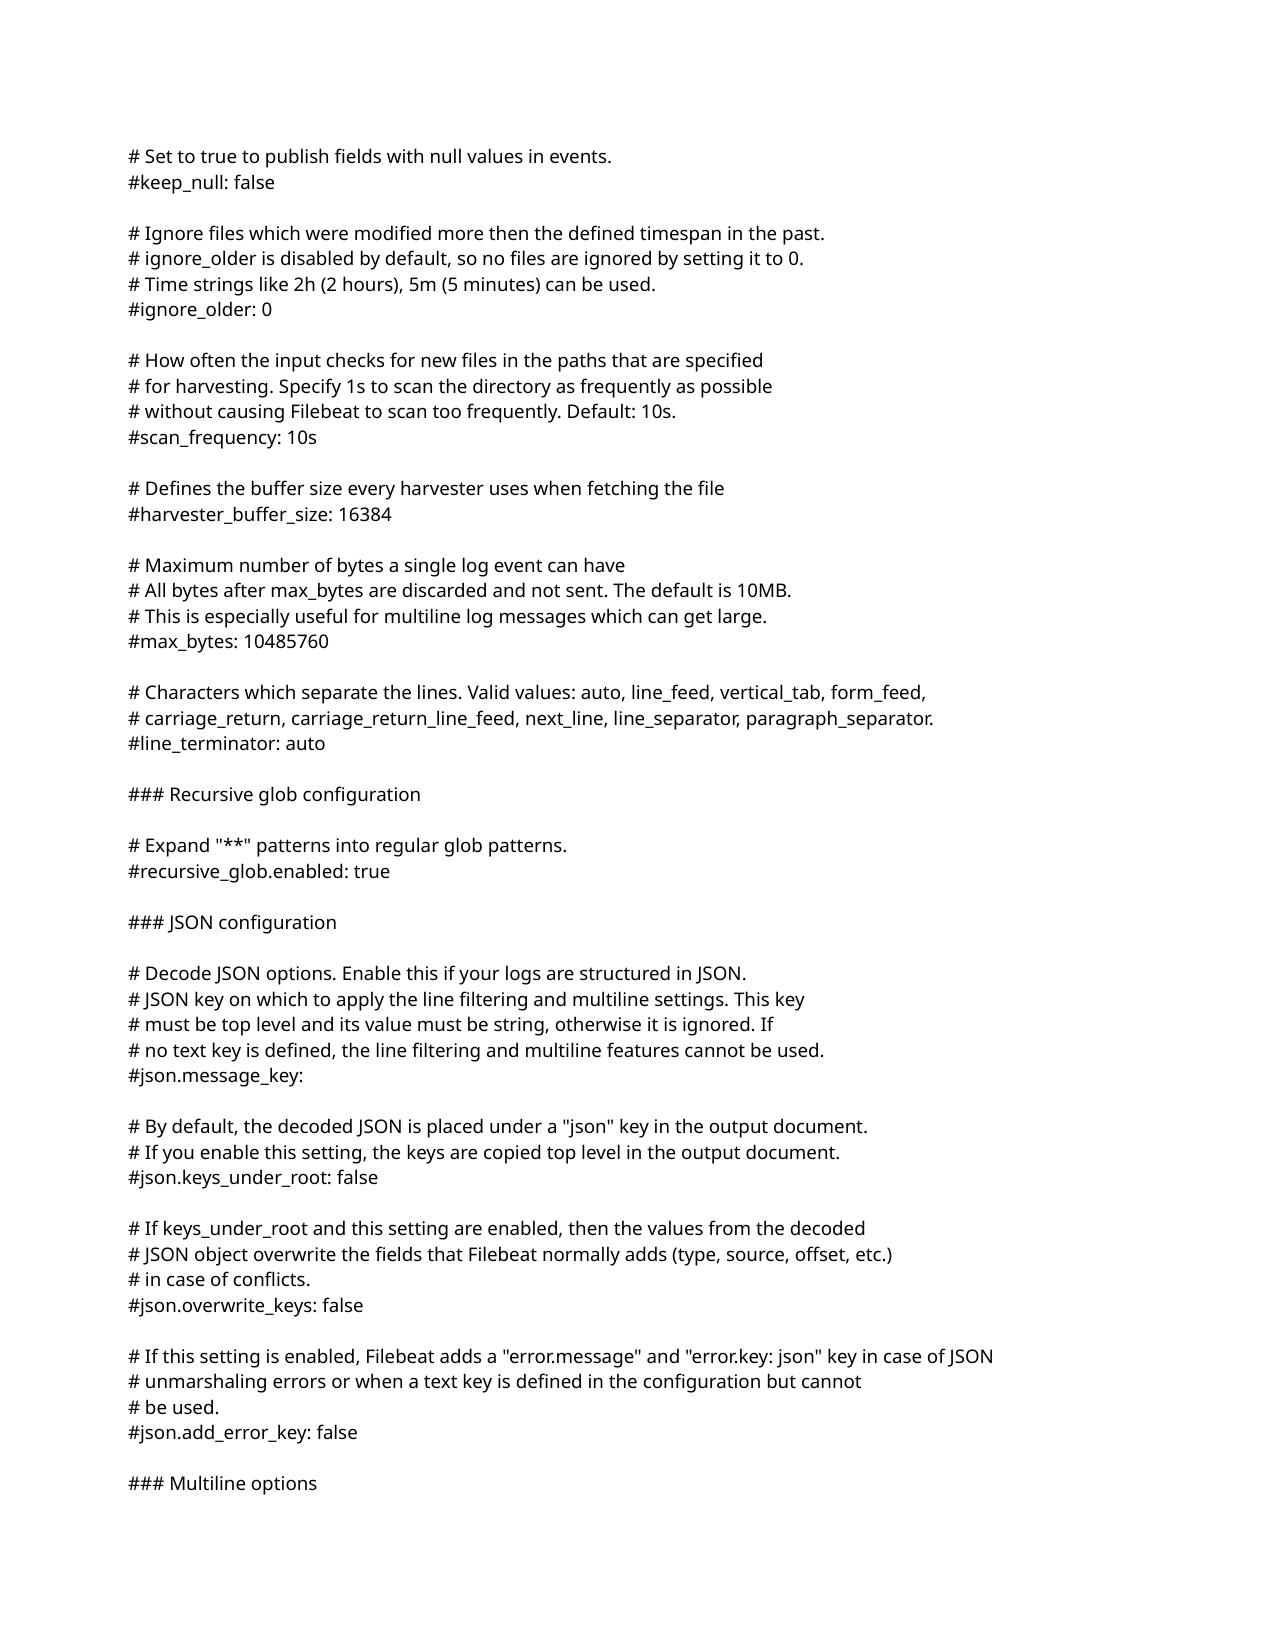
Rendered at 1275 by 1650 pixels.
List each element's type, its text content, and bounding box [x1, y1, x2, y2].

text #recursive_glob.enabled: true [118, 858, 1157, 884]
text # All bytes after max_bytes are discarded and not sent. The default is 10MB. [118, 577, 1157, 603]
text # JSON key on which to apply the line filtering and multiline settings. This key [118, 986, 1157, 1011]
text # be used. [118, 1394, 1157, 1420]
text # Ignore files which were modified more then the defined timespan in the past. [118, 220, 1157, 246]
text # in case of conflicts. [118, 1267, 1157, 1292]
text # without causing Filebeat to scan too frequently. Default: 10s. [118, 399, 1157, 424]
text # no text key is defined, the line filtering and multiline features cannot be used. [118, 1037, 1157, 1062]
text # ignore_older is disabled by default, so no files are ignored by setting it to 0. [118, 246, 1157, 271]
text # How often the input checks for new files in the paths that are specified [118, 348, 1157, 373]
text # If you enable this setting, the keys are copied top level in the output document. [118, 1139, 1157, 1164]
text # Decode JSON options. Enable this if your logs are structured in JSON. [118, 960, 1157, 986]
text # JSON object overwrite the fields that Filebeat normally adds (type, source, offset, etc.) [118, 1241, 1157, 1267]
text ### JSON configuration [118, 909, 1157, 935]
text # must be top level and its value must be string, otherwise it is ignored. If [118, 1011, 1157, 1037]
text #scan_frequency: 10s [118, 424, 1157, 450]
text # carriage_return, carriage_return_line_feed, next_line, line_separator, paragraph_separator. [118, 705, 1157, 731]
text # Maximum number of bytes a single log event can have [118, 552, 1157, 577]
text # This is especially useful for multiline log messages which can get large. [118, 603, 1157, 628]
text # If keys_under_root and this setting are enabled, then the values from the decoded [118, 1216, 1157, 1241]
text # If this setting is enabled, Filebeat adds a "error.message" and "error.key: json" key in case of JSON [118, 1343, 1157, 1369]
text ### Recursive glob configuration [118, 782, 1157, 807]
text #max_bytes: 10485760 [118, 628, 1157, 654]
text #json.keys_under_root: false [118, 1164, 1157, 1190]
text #json.add_error_key: false [118, 1420, 1157, 1445]
text #ignore_older: 0 [118, 297, 1157, 322]
text # unmarshaling errors or when a text key is defined in the configuration but cannot [118, 1369, 1157, 1394]
text #harvester_buffer_size: 16384 [118, 501, 1157, 526]
text ### Multiline options [118, 1471, 1157, 1496]
text # Expand "**" patterns into regular glob patterns. [118, 833, 1157, 858]
text # Characters which separate the lines. Valid values: auto, line_feed, vertical_tab, form_feed, [118, 679, 1157, 705]
text # Set to true to publish fields with null values in events. [118, 144, 1157, 169]
text #json.overwrite_keys: false [118, 1292, 1157, 1318]
text #line_terminator: auto [118, 731, 1157, 756]
text # By default, the decoded JSON is placed under a "json" key in the output document. [118, 1113, 1157, 1139]
text # Time strings like 2h (2 hours), 5m (5 minutes) can be used. [118, 271, 1157, 297]
text #keep_null: false [118, 169, 1157, 195]
text #json.message_key: [118, 1062, 1157, 1088]
text # for harvesting. Specify 1s to scan the directory as frequently as possible [118, 373, 1157, 399]
text # Defines the buffer size every harvester uses when fetching the file [118, 475, 1157, 501]
